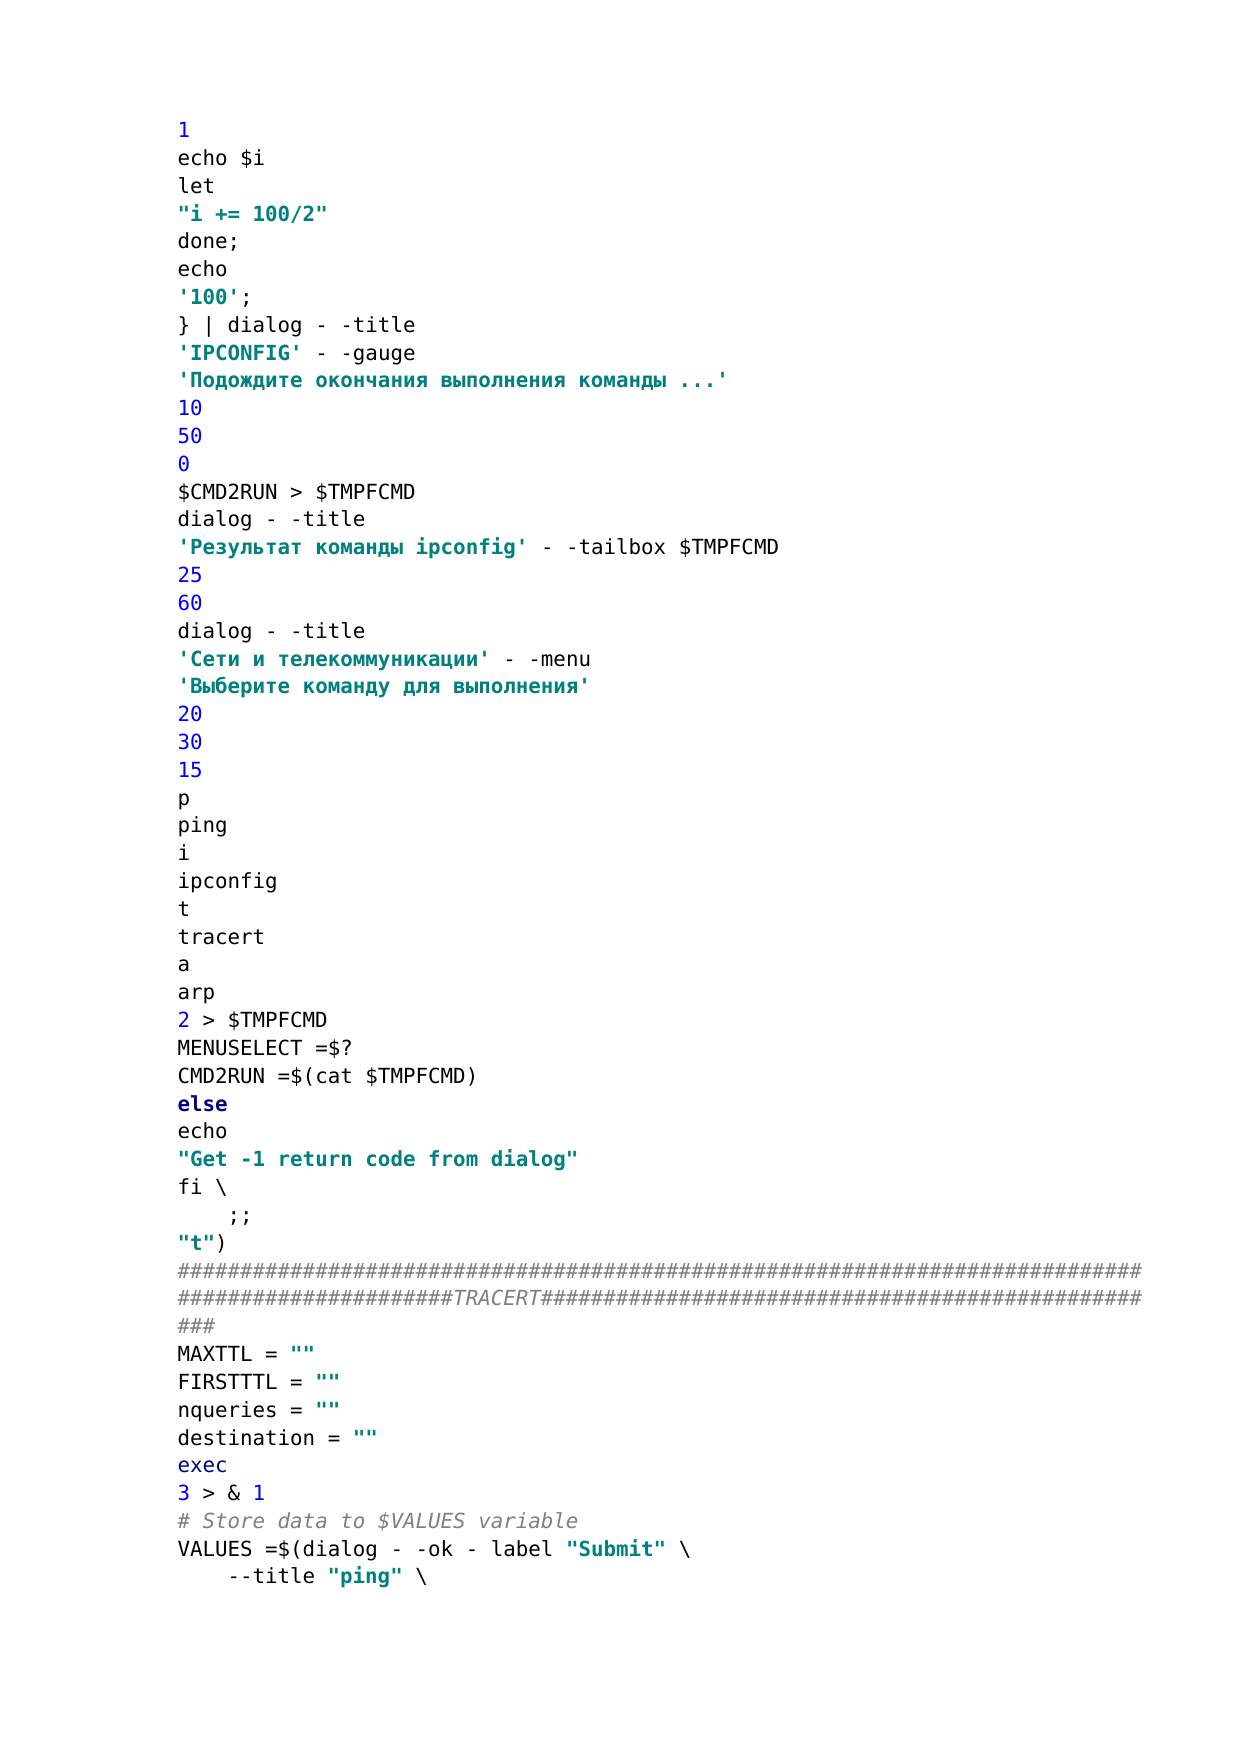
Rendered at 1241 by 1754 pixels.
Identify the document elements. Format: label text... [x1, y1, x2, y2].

text "t") ###################################################################################################TRACERT################################################### [177, 1231, 1152, 1338]
text 15 [177, 758, 1152, 782]
text echo [177, 1119, 1152, 1144]
text arp [177, 980, 1152, 1004]
text 'Подождите окончания выполнения команды ...' [177, 368, 1152, 393]
text 60 [177, 591, 1152, 615]
text t [177, 897, 1152, 921]
text let [177, 174, 1152, 198]
text 'Результат команды ipconfig' - -tailbox $TMPFCMD [177, 535, 1152, 559]
text 3 > & 1 [177, 1481, 1152, 1505]
text 'Сети и телекоммуникации' - -menu [177, 647, 1152, 671]
text # Store data to $VALUES variable [177, 1509, 1152, 1533]
text 0 [177, 452, 1152, 476]
text "i += 100/2" [177, 202, 1152, 226]
text done; [177, 229, 1152, 254]
text MENUSELECT =$? [177, 1036, 1152, 1060]
text CMD2RUN =$(cat $TMPFCMD) [177, 1064, 1152, 1088]
text '100'; [177, 285, 1152, 309]
text dialog - -title [177, 507, 1152, 532]
text p [177, 786, 1152, 810]
text FIRSTTTL = "" [177, 1370, 1152, 1394]
text 25 [177, 563, 1152, 587]
text --title "ping" \ [177, 1564, 1152, 1589]
text $CMD2RUN > $TMPFCMD [177, 480, 1152, 504]
text 1 [177, 118, 1152, 142]
text 2 > $TMPFCMD [177, 1008, 1152, 1032]
text fi \ [177, 1175, 1152, 1199]
text exec [177, 1453, 1152, 1478]
text else [177, 1092, 1152, 1116]
text echo [177, 257, 1152, 281]
text ipconfig [177, 869, 1152, 893]
text a [177, 952, 1152, 977]
text ;; [177, 1203, 1152, 1227]
text 50 [177, 424, 1152, 448]
text dialog - -title [177, 619, 1152, 643]
text "Get -1 return code from dialog" [177, 1147, 1152, 1171]
text i [177, 841, 1152, 866]
text VALUES =$(dialog - -ok - label "Submit" \ [177, 1537, 1152, 1561]
text MAXTTL = "" [177, 1342, 1152, 1366]
text 'Выберите команду для выполнения' [177, 674, 1152, 699]
text destination = "" [177, 1426, 1152, 1450]
text 'IPCONFIG' - -gauge [177, 341, 1152, 365]
text } | dialog - -title [177, 313, 1152, 337]
text 20 [177, 702, 1152, 726]
text nqueries = "" [177, 1398, 1152, 1422]
text ping [177, 813, 1152, 838]
text tracert [177, 925, 1152, 949]
text 30 [177, 730, 1152, 754]
text 10 [177, 396, 1152, 421]
text echo $i [177, 146, 1152, 170]
